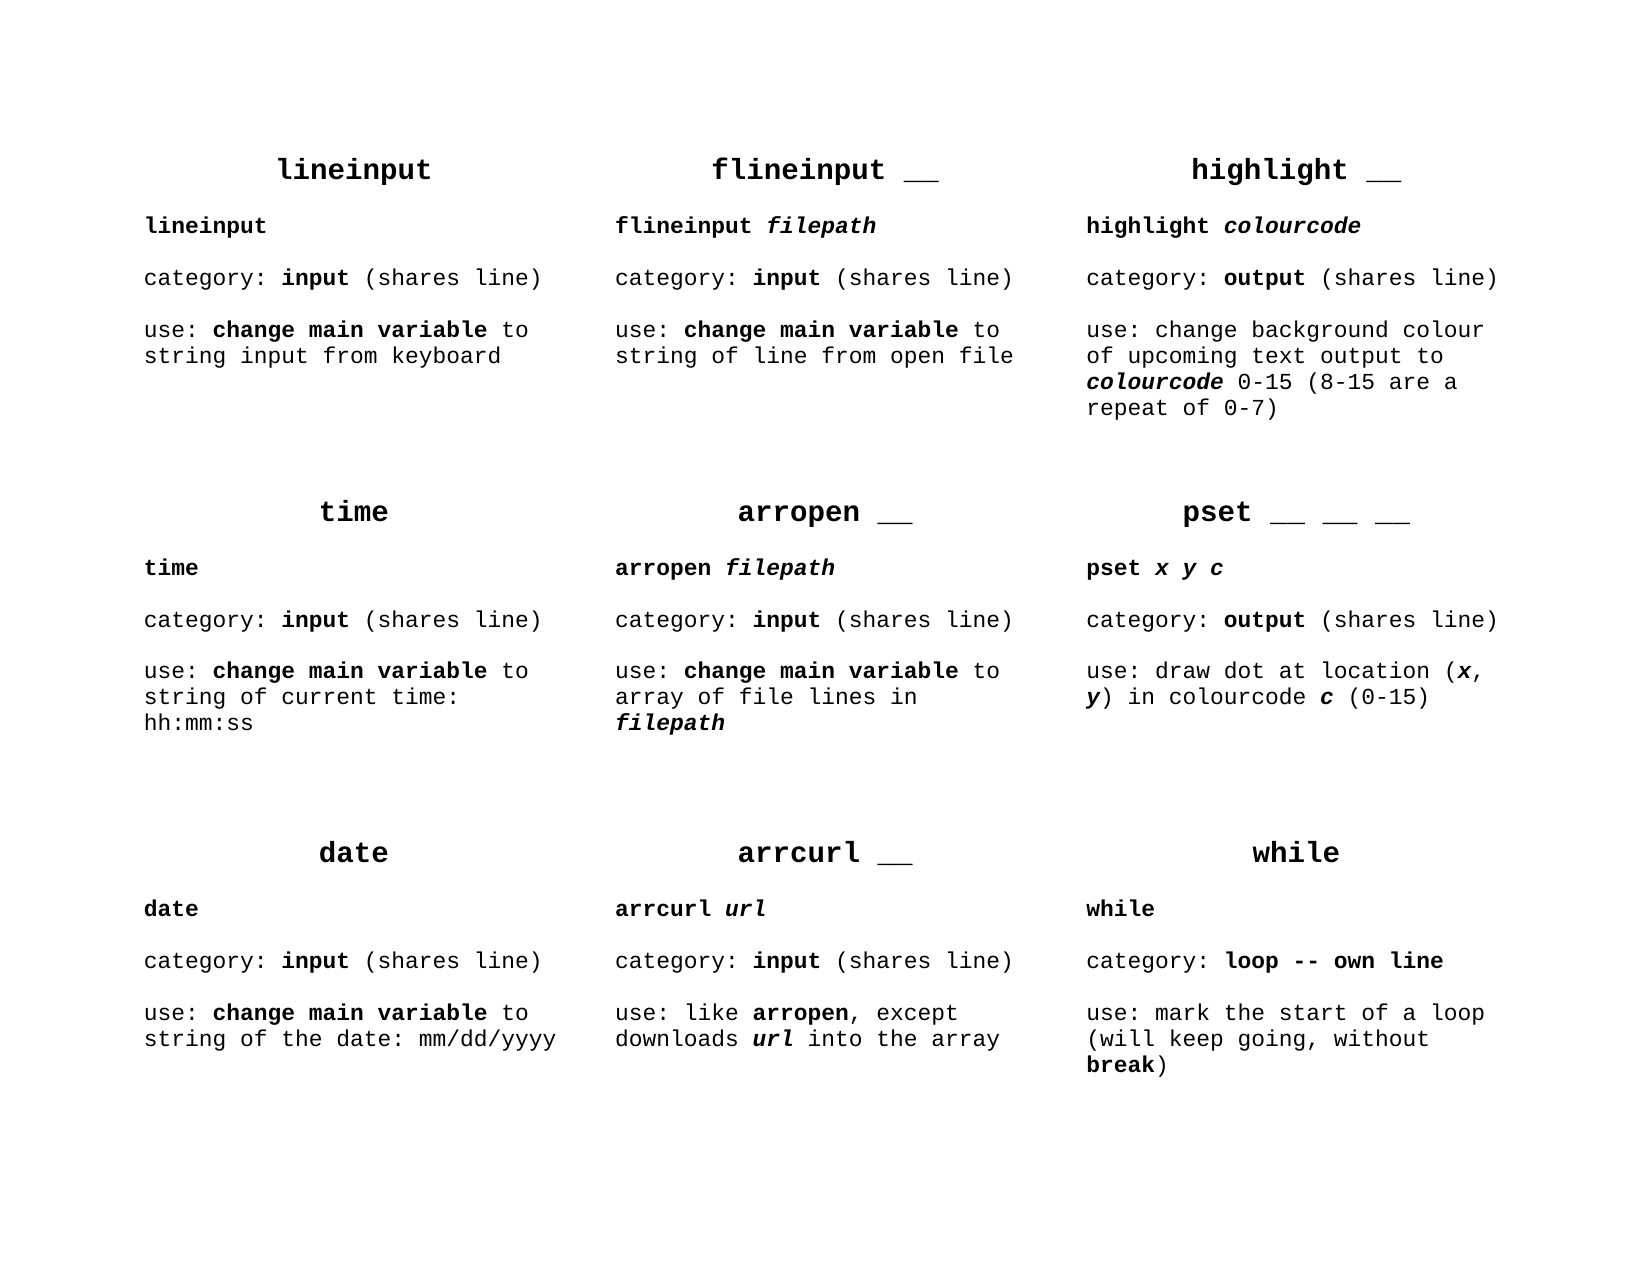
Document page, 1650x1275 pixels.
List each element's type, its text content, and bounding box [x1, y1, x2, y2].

table_cell while while category: loop -- own line use: mark the start of a loop (will keep going, without break) [1061, 801, 1532, 1142]
table_cell date date category: input (shares line) use: change main variable to string of the date: mm/dd/yyyy [118, 801, 589, 1142]
table_cell arropen __ arropen filepath category: input (shares line) use: change main variable to array of file lines in filepath [589, 460, 1061, 801]
table_cell pset __ __ __ pset x y c category: output (shares line) use: draw dot at location (x, y) in colourcode c (0-15) [1061, 460, 1532, 801]
table_header lineinput lineinput category: input (shares line) use: change main variable to string input from keyboard [118, 118, 589, 459]
table_cell arrcurl __ arrcurl url category: input (shares line) use: like arropen, except downloads url into the array [589, 801, 1061, 1142]
table_header highlight __ highlight colourcode category: output (shares line) use: change background colour of upcoming text output to colourcode 0-15 (8-15 are a repeat of 0-7) [1061, 118, 1532, 459]
table_header flineinput __ flineinput filepath category: input (shares line) use: change main variable to string of line from open file [589, 118, 1061, 459]
table_cell time time category: input (shares line) use: change main variable to string of current time: hh:mm:ss [118, 460, 589, 801]
